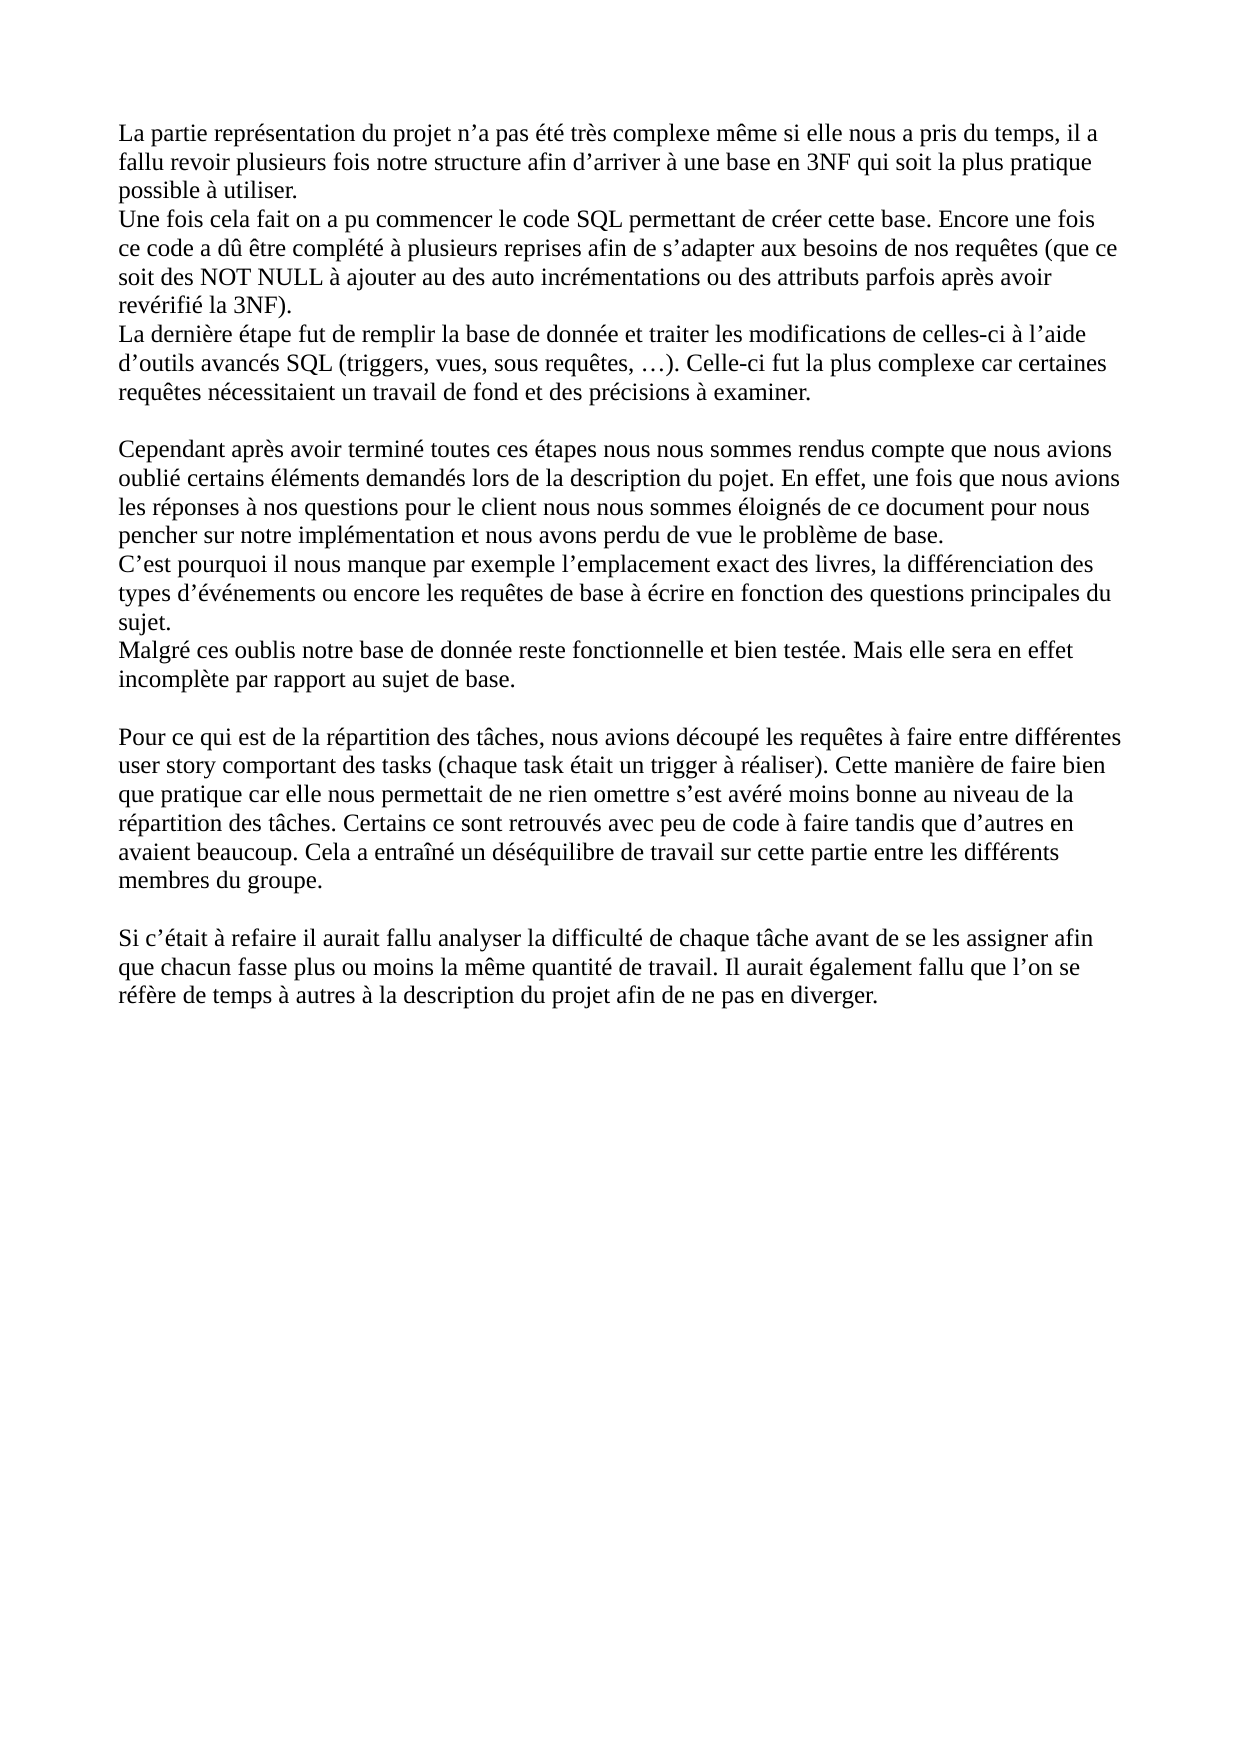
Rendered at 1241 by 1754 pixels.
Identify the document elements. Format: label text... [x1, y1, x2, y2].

text La partie représentation du projet n’a pas été très complexe même si elle nous a pris du temps, il a fallu revoir plusieurs fois notre structure afin d’arriver à une base en 3NF qui soit la plus pratique possible à utiliser. [118, 118, 1122, 204]
text Malgré ces oublis notre base de donnée reste fonctionnelle et bien testée. Mais elle sera en effet incomplète par rapport au sujet de base. [118, 636, 1122, 693]
text Une fois cela fait on a pu commencer le code SQL permettant de créer cette base. Encore une fois ce code a dû être complété à plusieurs reprises afin de s’adapter aux besoins de nos requêtes (que ce soit des NOT NULL à ajouter au des auto incrémentations ou des attributs parfois après avoir revérifié la 3NF). [118, 204, 1122, 319]
text Si c’était à refaire il aurait fallu analyser la difficulté de chaque tâche avant de se les assigner afin que chacun fasse plus ou moins la même quantité de travail. Il aurait également fallu que l’on se réfère de temps à autres à la description du projet afin de ne pas en diverger. [118, 923, 1122, 1009]
text C’est pourquoi il nous manque par exemple l’emplacement exact des livres, la différenciation des types d’événements ou encore les requêtes de base à écrire en fonction des questions principales du sujet. [118, 549, 1122, 636]
text Pour ce qui est de la répartition des tâches, nous avions découpé les requêtes à faire entre différentes user story comportant des tasks (chaque task était un trigger à réaliser). Cette manière de faire bien que pratique car elle nous permettait de ne rien omettre s’est avéré moins bonne au niveau de la répartition des tâches. Certains ce sont retrouvés avec peu de code à faire tandis que d’autres en avaient beaucoup. Cela a entraîné un déséquilibre de travail sur cette partie entre les différents membres du groupe. [118, 722, 1122, 894]
text La dernière étape fut de remplir la base de donnée et traiter les modifications de celles-ci à l’aide d’outils avancés SQL (triggers, vues, sous requêtes, …). Celle-ci fut la plus complexe car certaines requêtes nécessitaient un travail de fond et des précisions à examiner. [118, 319, 1122, 406]
text Cependant après avoir terminé toutes ces étapes nous nous sommes rendus compte que nous avions oublié certains éléments demandés lors de la description du pojet. En effet, une fois que nous avions les réponses à nos questions pour le client nous nous sommes éloignés de ce document pour nous pencher sur notre implémentation et nous avons perdu de vue le problème de base. [118, 434, 1122, 549]
